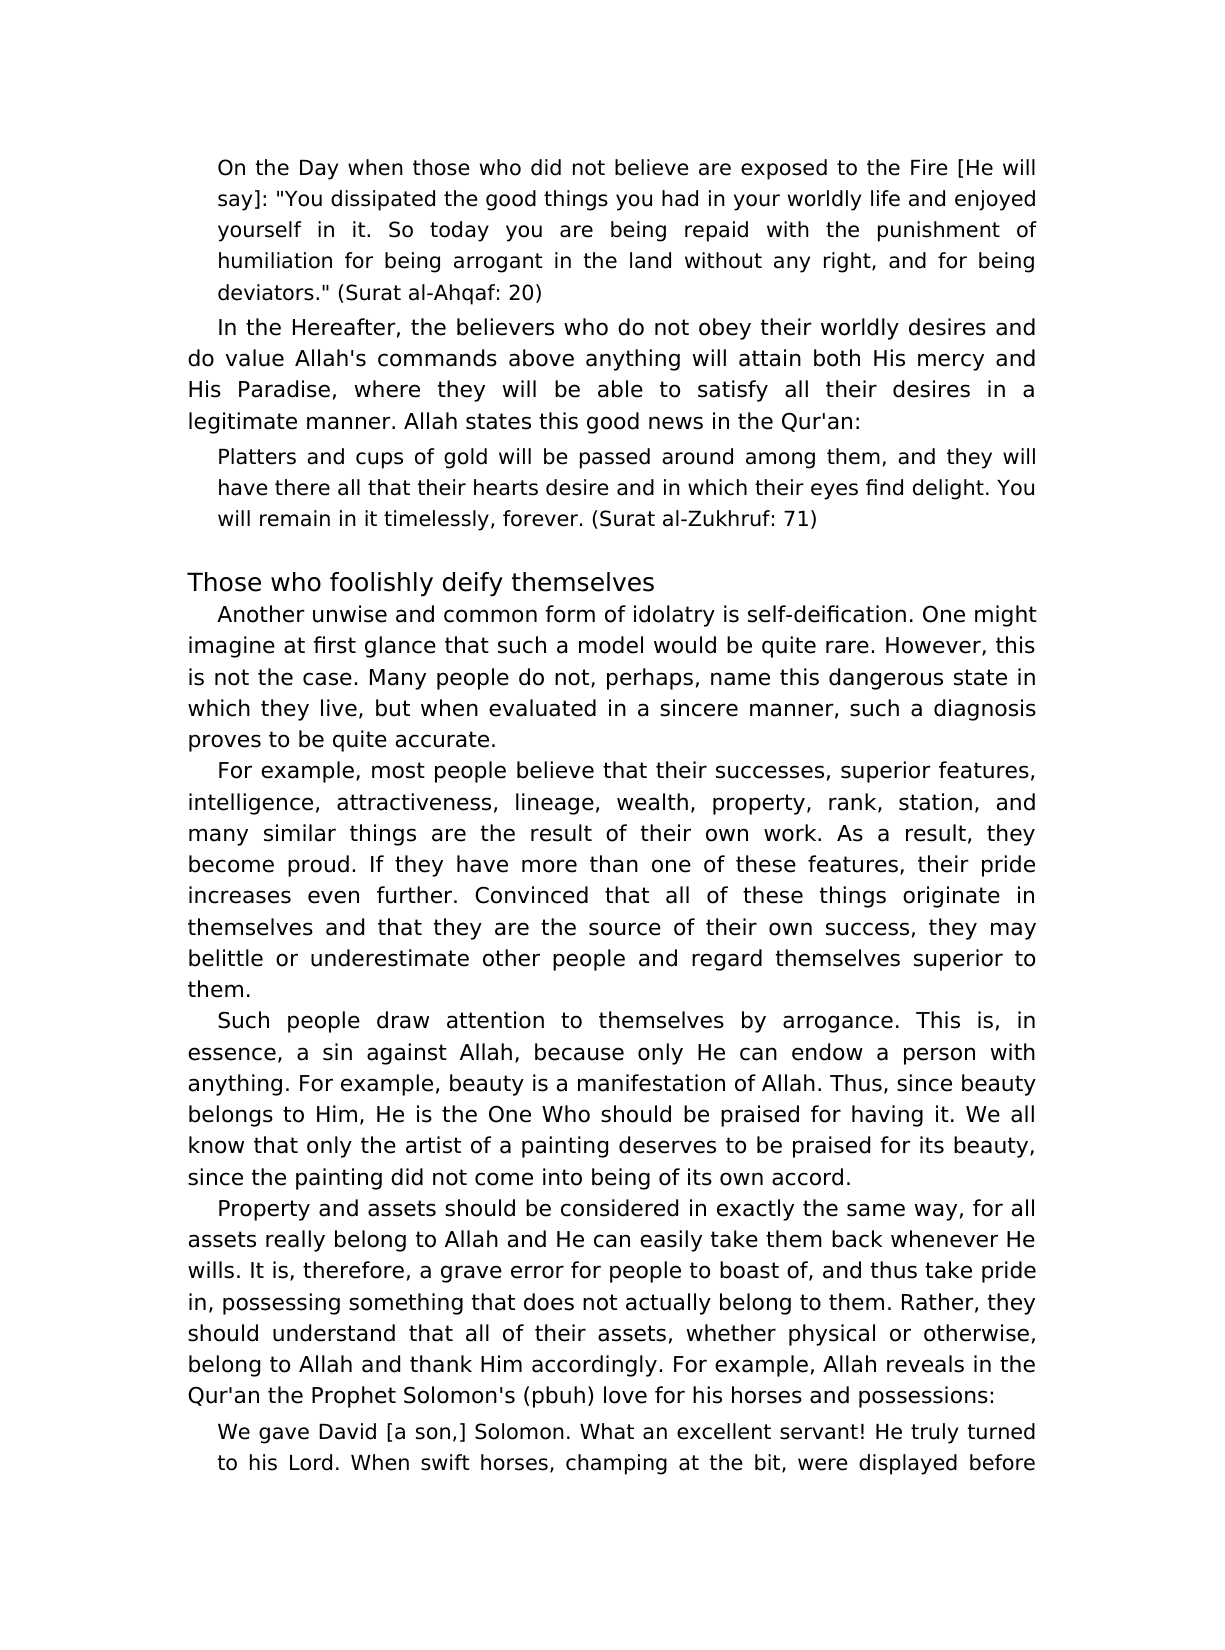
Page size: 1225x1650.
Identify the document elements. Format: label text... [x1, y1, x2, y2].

text Such people draw attention to themselves by arrogance. This is, in essence, a sin against Allah, because only He can endow a person with anything. For example, beauty is a manifestation of Allah. Thus, since beauty belongs to Him, He is the One Who should be praised for having it. We all know that only the artist of a painting deserves to be praised for its beauty, since the painting did not come into being of its own accord. [187, 1004, 1037, 1191]
subtitle Those who foolishly deify themselves [187, 568, 1037, 598]
text In the Hereafter, the believers who do not obey their worldly desires and do value Allah's commands above anything will attain both His mercy and His Paradise, where they will be able to satisfy all their desires in a legitimate manner. Allah states this good news in the Qur'an: [187, 310, 1037, 435]
text Another unwise and common form of idolatry is self-deification. One might imagine at first glance that such a model would be quite rare. However, this is not the case. Many people do not, perhaps, name this dangerous state in which they live, but when evaluated in a sincere manner, such a diagnosis proves to be quite accurate. [187, 598, 1037, 754]
text On the Day when those who did not believe are exposed to the Fire [He will say]: "You dissipated the good things you had in your worldly life and enjoyed yourself in it. So today you are being repaid with the punishment of humiliation for being arrogant in the land without any right, and for being deviators." (Surat al-Ahqaf: 20) [217, 150, 1037, 306]
text Platters and cups of gold will be passed around among them, and they will have there all that their hearts desire and in which their eyes find delight. You will remain in it timelessly, forever. (Surat al-Zukhruf: 71) [217, 439, 1037, 533]
text For example, most people believe that their successes, superior features, intelligence, attractiveness, lineage, wealth, property, rank, station, and many similar things are the result of their own work. As a result, they become proud. If they have more than one of these features, their pride increases even further. Convinced that all of these things originate in themselves and that they are the source of their own success, they may belittle or underestimate other people and regard themselves superior to them. [187, 754, 1037, 1004]
text We gave David [a son,] Solomon. What an excellent servant! He truly turned to his Lord. When swift horses, champing at the bit, were displayed before [217, 1414, 1037, 1477]
text Property and assets should be considered in exactly the same way, for all assets really belong to Allah and He can easily take them back whenever He wills. It is, therefore, a grave error for people to boast of, and thus take pride in, possessing something that does not actually belong to them. Rather, they should understand that all of their assets, whether physical or otherwise, belong to Allah and thank Him accordingly. For example, Allah reveals in the Qur'an the Prophet Solomon's (pbuh) love for his horses and possessions: [187, 1191, 1037, 1410]
